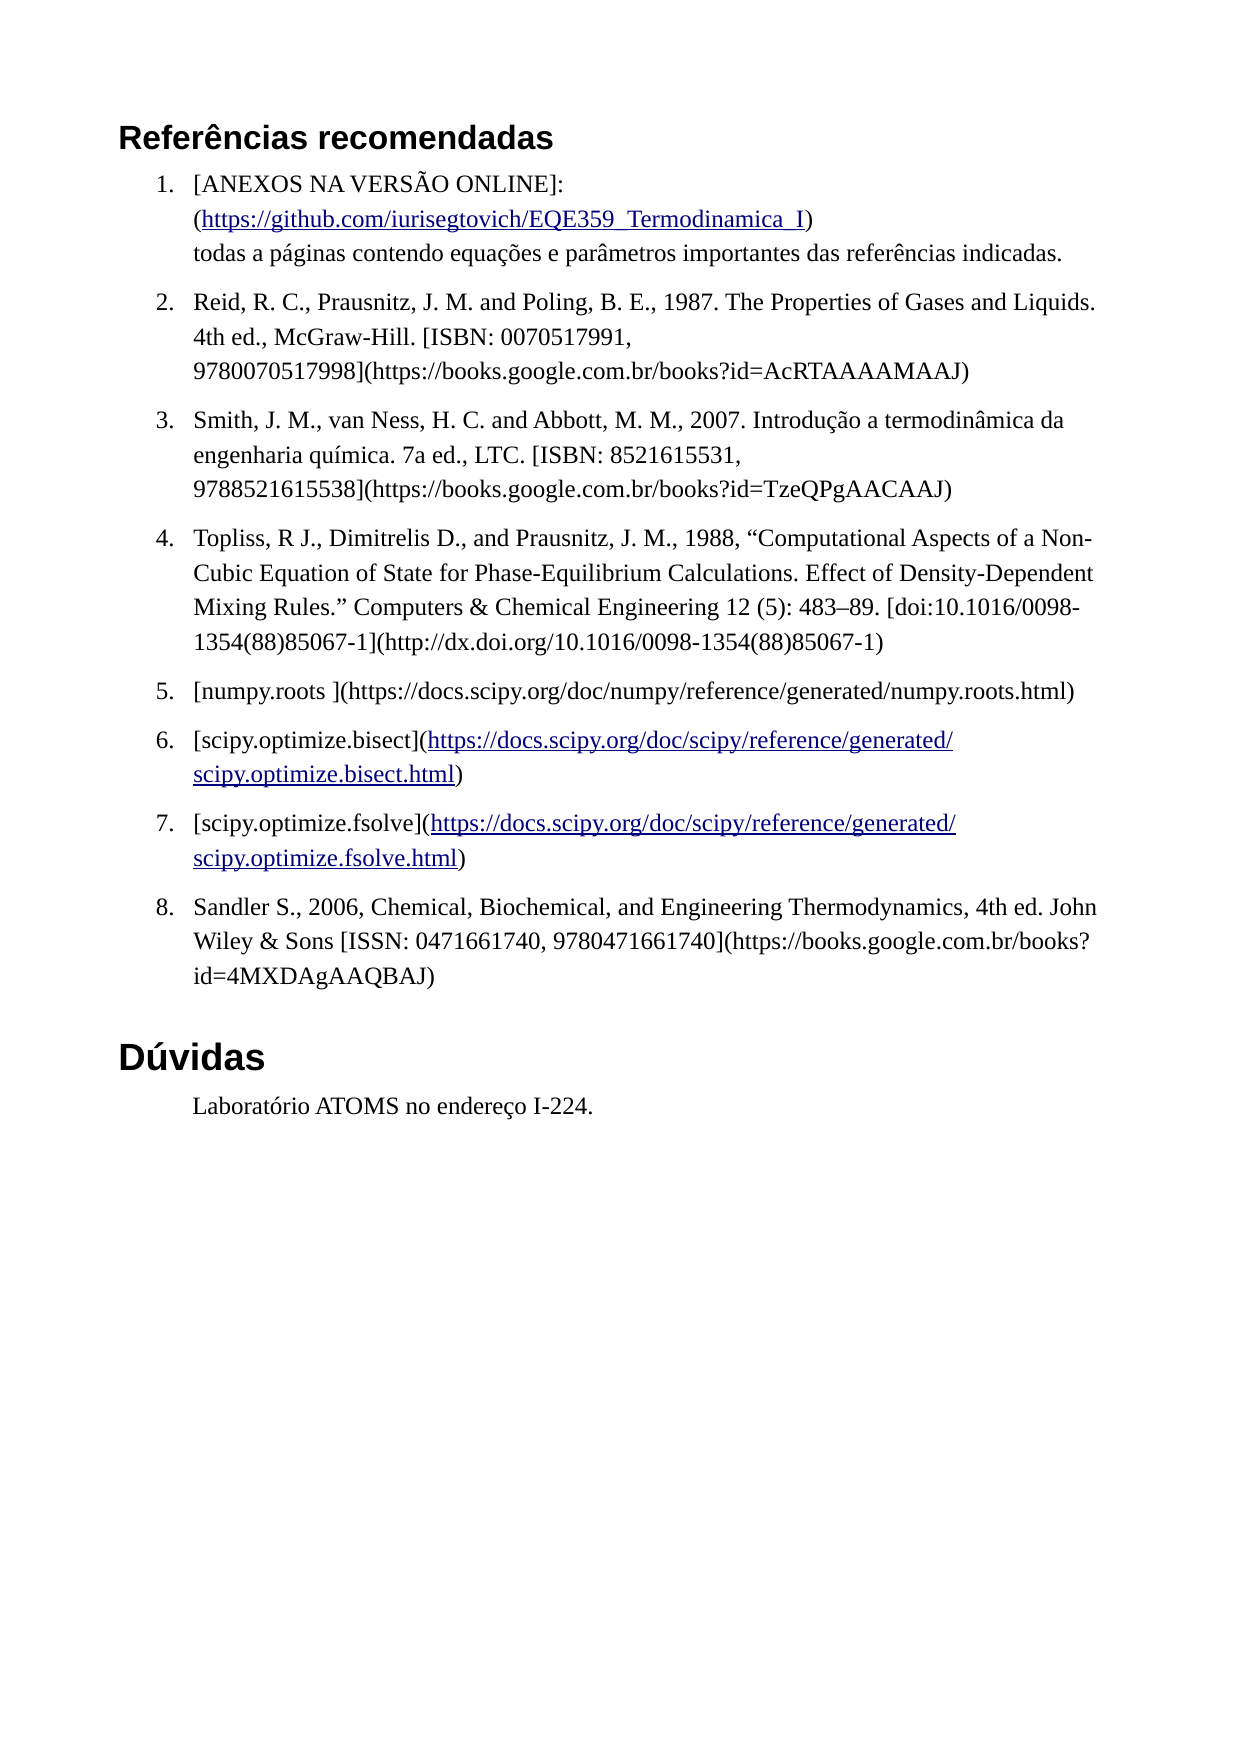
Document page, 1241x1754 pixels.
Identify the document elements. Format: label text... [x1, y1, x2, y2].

list [scipy.optimize.bisect](https://docs.scipy.org/doc/scipy/reference/generated/scipy.optimize.bisect.html) [156, 725, 1122, 788]
subtitle Referências recomendadas [118, 118, 1122, 157]
list [ANEXOS NA VERSÃO ONLINE]: (https://github.com/iurisegtovich/EQE359_Termodinamica_I) todas a páginas contendo equações e parâmetros importantes das referências indicadas. [156, 169, 1122, 267]
list [scipy.optimize.fsolve](https://docs.scipy.org/doc/scipy/reference/generated/scipy.optimize.fsolve.html) [156, 808, 1122, 872]
list Sandler S., 2006, Chemical, Biochemical, and Engineering Thermodynamics, 4th ed. John Wiley & Sons [ISSN: 0471661740, 9780471661740](https://books.google.com.br/books?id=4MXDAgAAQBAJ) [156, 892, 1122, 990]
subtitle Dúvidas [118, 1035, 1122, 1079]
list Topliss, R J., Dimitrelis D., and Prausnitz, J. M., 1988, “Computational Aspects of a Non-Cubic Equation of State for Phase-Equilibrium Calculations. Effect of Density-Dependent Mixing Rules.” Computers & Chemical Engineering 12 (5): 483–89. [doi:10.1016/0098-1354(88)85067-1](http://dx.doi.org/10.1016/0098-1354(88)85067-1) [156, 523, 1122, 656]
list Reid, R. C., Prausnitz, J. M. and Poling, B. E., 1987. The Properties of Gases and Liquids. 4th ed., McGraw-Hill. [ISBN: 0070517991, 9780070517998](https://books.google.com.br/books?id=AcRTAAAAMAAJ) [156, 287, 1122, 385]
list Smith, J. M., van Ness, H. C. and Abbott, M. M., 2007. Introdução a termodinâmica da engenharia química. 7a ed., LTC. [ISBN: 8521615531, 9788521615538](https://books.google.com.br/books?id=TzeQPgAACAAJ) [156, 405, 1122, 503]
list [numpy.roots ](https://docs.scipy.org/doc/numpy/reference/generated/numpy.roots.html) [156, 676, 1122, 704]
text Laboratório ATOMS no endereço I-224. [118, 1091, 1122, 1120]
